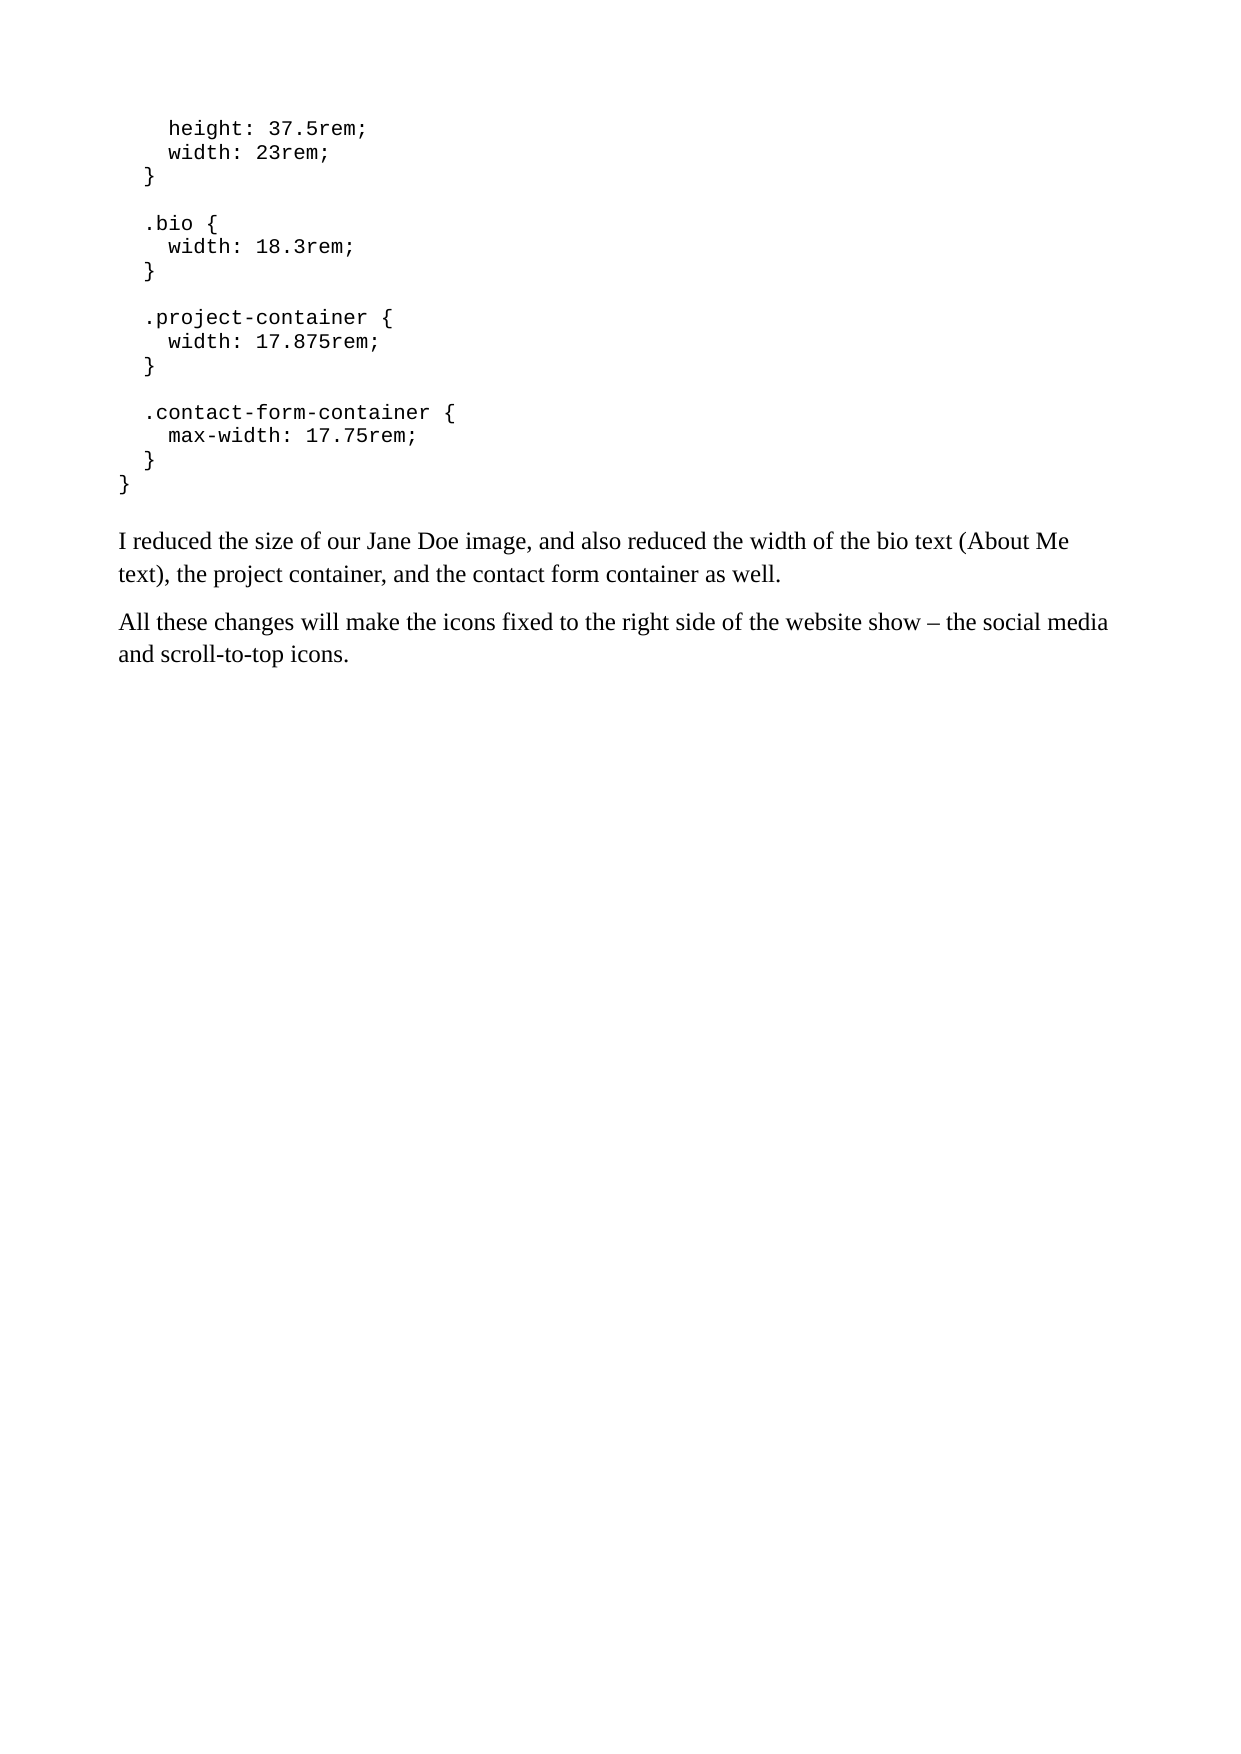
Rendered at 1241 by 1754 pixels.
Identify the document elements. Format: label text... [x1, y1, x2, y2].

text } [118, 260, 1122, 284]
text .bio { [118, 213, 1122, 236]
text All these changes will make the icons fixed to the right side of the website show – the social media and scroll-to-top icons. [118, 607, 1122, 1298]
text } [118, 354, 1122, 378]
text } [118, 165, 1122, 189]
text } [118, 449, 1122, 473]
text width: 18.3rem; [118, 236, 1122, 260]
text .project-container { [118, 307, 1122, 331]
text width: 23rem; [118, 142, 1122, 165]
text max-width: 17.75rem; [118, 426, 1122, 449]
text width: 17.875rem; [118, 331, 1122, 354]
text I reduced the size of our Jane Doe image, and also reduced the width of the bio text (About Me text), the project container, and the contact form container as well. [118, 526, 1122, 588]
text height: 37.5rem; [118, 118, 1122, 142]
text } [118, 473, 1122, 496]
text .contact-form-container { [118, 402, 1122, 426]
